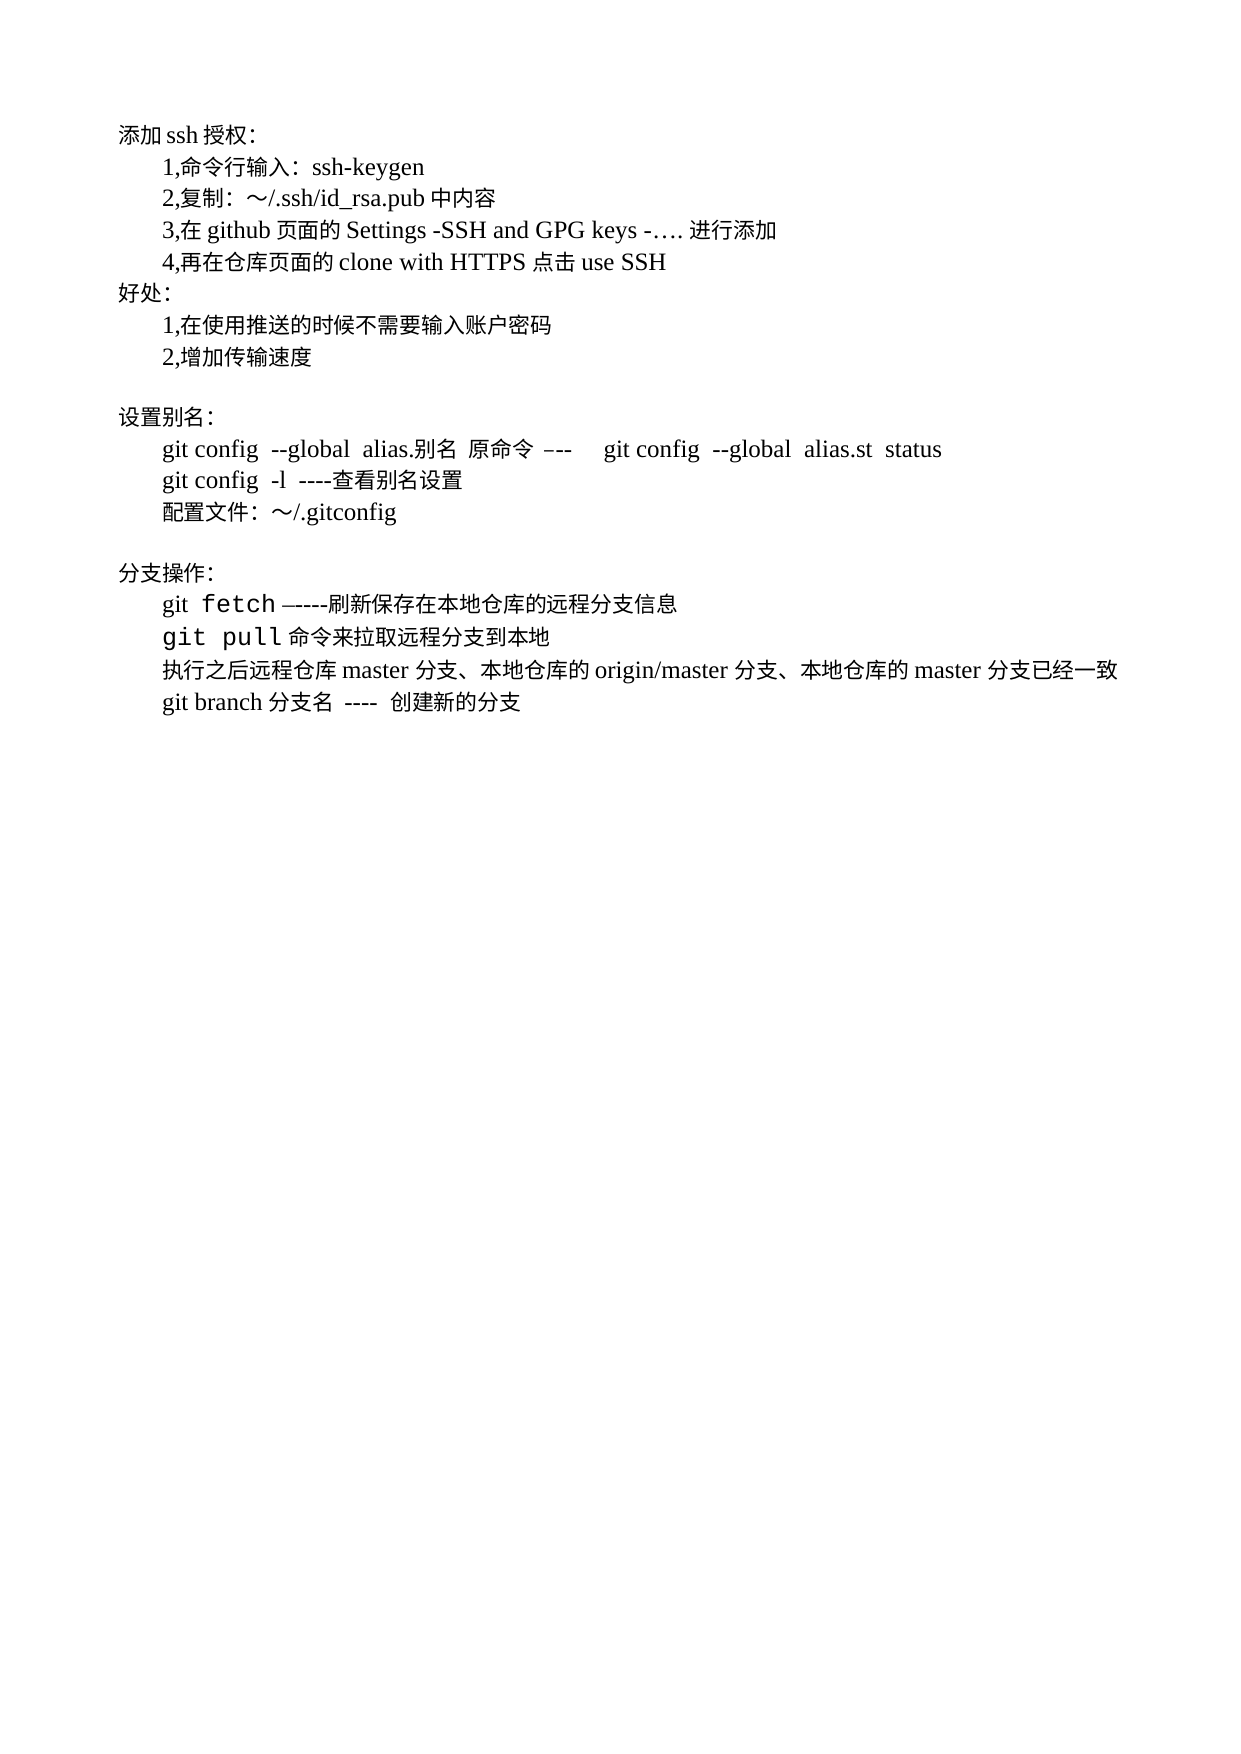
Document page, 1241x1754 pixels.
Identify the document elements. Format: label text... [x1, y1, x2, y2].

text 1,命令行输入：ssh-keygen [118, 150, 1122, 181]
text 2,复制：～/.ssh/id_rsa.pub中内容 [118, 181, 1122, 213]
text 分支操作： [118, 556, 1122, 587]
text git pull 命令来拉取远程分支到本地 [118, 620, 1122, 653]
text git fetch –----刷新保存在本地仓库的远程分支信息 [118, 587, 1122, 620]
text 2,增加传输速度 [118, 340, 1122, 371]
text 添加ssh授权： [118, 118, 1122, 150]
text 4,再在仓库页面的 clone with HTTPS 点击 use SSH [118, 245, 1122, 276]
text 1,在使用推送的时候不需要输入账户密码 [118, 308, 1122, 340]
text git config -l ----查看别名设置 [118, 463, 1122, 495]
text 好处： [118, 276, 1122, 308]
text 执行之后远程仓库 master 分支、本地仓库的 origin/master 分支、本地仓库的 master 分支已经一致 [118, 653, 1122, 685]
text 配置文件：～/.gitconfig [118, 495, 1122, 527]
text git config --global alias.别名 原命令 –-- git config --global alias.st status [118, 432, 1122, 463]
text 3,在github页面的Settings -SSH and GPG keys -…. 进行添加 [118, 213, 1122, 245]
text git branch 分支名 ---- 创建新的分支 [118, 685, 1122, 716]
text 设置别名： [118, 400, 1122, 432]
